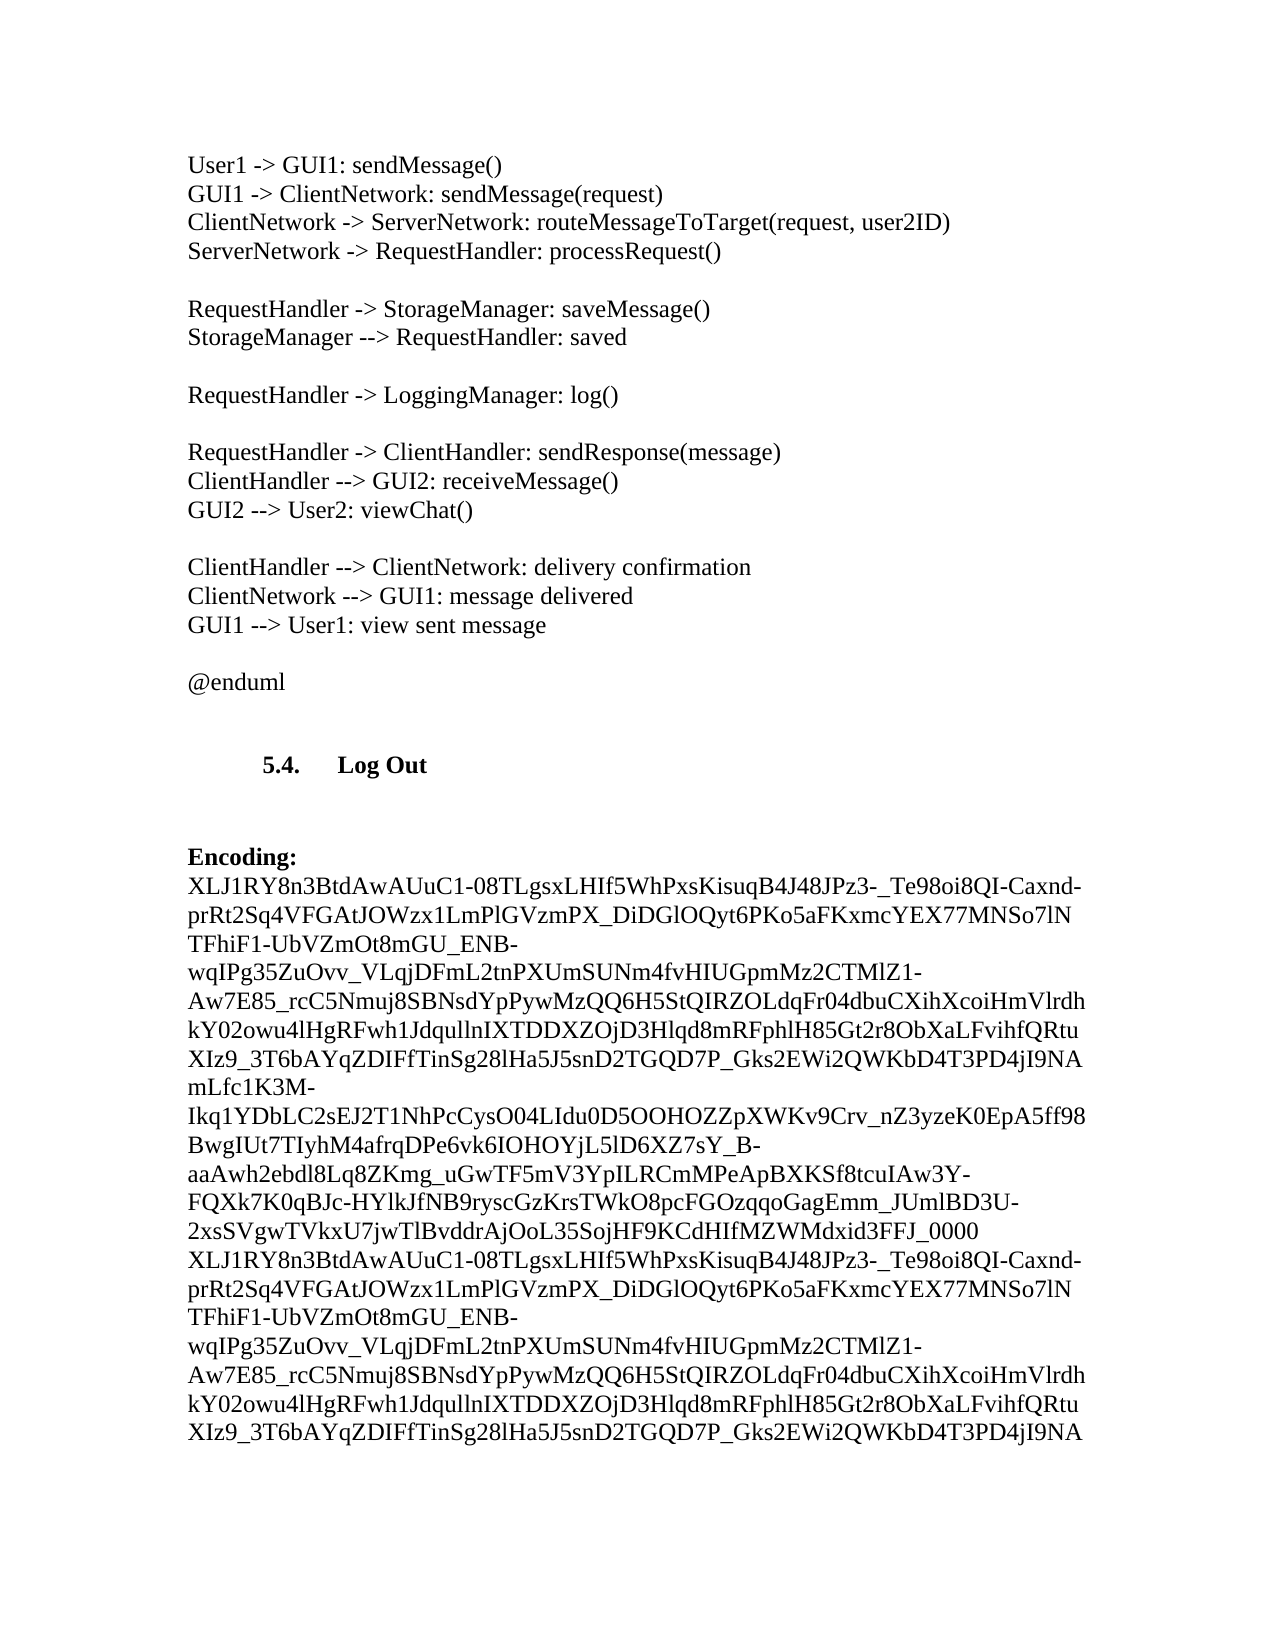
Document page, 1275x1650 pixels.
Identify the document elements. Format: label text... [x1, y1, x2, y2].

subtitle Log Out [262, 750, 1087, 779]
text RequestHandler -> StorageManager: saveMessage() [187, 294, 1087, 322]
text @enduml [187, 667, 1087, 696]
text ClientNetwork --> GUI1: message delivered [187, 581, 1087, 610]
text GUI1 --> User1: view sent message [187, 610, 1087, 639]
text GUI2 --> User2: viewChat() [187, 495, 1087, 524]
text GUI1 -> ClientNetwork: sendMessage(request) [187, 179, 1087, 207]
text Encoding: [187, 842, 1087, 871]
text ClientHandler --> GUI2: receiveMessage() [187, 466, 1087, 495]
text User1 -> GUI1: sendMessage() [187, 150, 1087, 179]
text ClientHandler --> ClientNetwork: delivery confirmation [187, 552, 1087, 581]
text StorageManager --> RequestHandler: saved [187, 322, 1087, 351]
text ClientNetwork -> ServerNetwork: routeMessageToTarget(request, user2ID) [187, 207, 1087, 236]
text ServerNetwork -> RequestHandler: processRequest() [187, 236, 1087, 265]
text XLJ1RY8n3BtdAwAUuC1-08TLgsxLHIf5WhPxsKisuqB4J48JPz3-_Te98oi8QI-Caxnd-prRt2Sq4VFGAtJOWzx1LmPlGVzmPX_DiDGlOQyt6PKo5aFKxmcYEX77MNSo7lNTFhiF1-UbVZmOt8mGU_ENB-wqIPg35ZuOvv_VLqjDFmL2tnPXUmSUNm4fvHIUGpmMz2CTMlZ1-Aw7E85_rcC5Nmuj8SBNsdYpPywMzQQ6H5StQIRZOLdqFr04dbuCXihXcoiHmVlrdhkY02owu4lHgRFwh1JdqullnIXTDDXZOjD3Hlqd8mRFphlH85Gt2r8ObXaLFvihfQRtuXIz9_3T6bAYqZDIFfTinSg28lHa5J5snD2TGQD7P_Gks2EWi2QWKbD4T3PD4jI9NAmLfc1K3M-Ikq1YDbLC2sEJ2T1NhPcCysO04LIdu0D5OOHOZZpXWKv9Crv_nZ3yzeK0EpA5ff98BwgIUt7TIyhM4afrqDPe6vk6IOHOYjL5lD6XZ7sY_B-aaAwh2ebdl8Lq8ZKmg_uGwTF5mV3YpILRCmMPeApBXKSf8tcuIAw3Y-FQXk7K0qBJc-HYlkJfNB9ryscGzKrsTWkO8pcFGOzqqoGagEmm_JUmlBD3U-2xsSVgwTVkxU7jwTlBvddrAjOoL35SojHF9KCdHIfMZWMdxid3FFJ_0000 XLJ1RY8n3BtdAwAUuC1-08TLgsxLHIf5WhPxsKisuqB4J48JPz3-_Te98oi8QI-Caxnd-prRt2Sq4VFGAtJOWzx1LmPlGVzmPX_DiDGlOQyt6PKo5aFKxmcYEX77MNSo7lNTFhiF1-UbVZmOt8mGU_ENB-wqIPg35ZuOvv_VLqjDFmL2tnPXUmSUNm4fvHIUGpmMz2CTMlZ1-Aw7E85_rcC5Nmuj8SBNsdYpPywMzQQ6H5StQIRZOLdqFr04dbuCXihXcoiHmVlrdhkY02owu4lHgRFwh1JdqullnIXTDDXZOjD3Hlqd8mRFphlH85Gt2r8ObXaLFvihfQRtuXIz9_3T6bAYqZDIFfTinSg28lHa5J5snD2TGQD7P_Gks2EWi2QWKbD4T3PD4jI9NA [187, 871, 1087, 1446]
text RequestHandler -> LoggingManager: log() [187, 380, 1087, 409]
text RequestHandler -> ClientHandler: sendResponse(message) [187, 437, 1087, 466]
